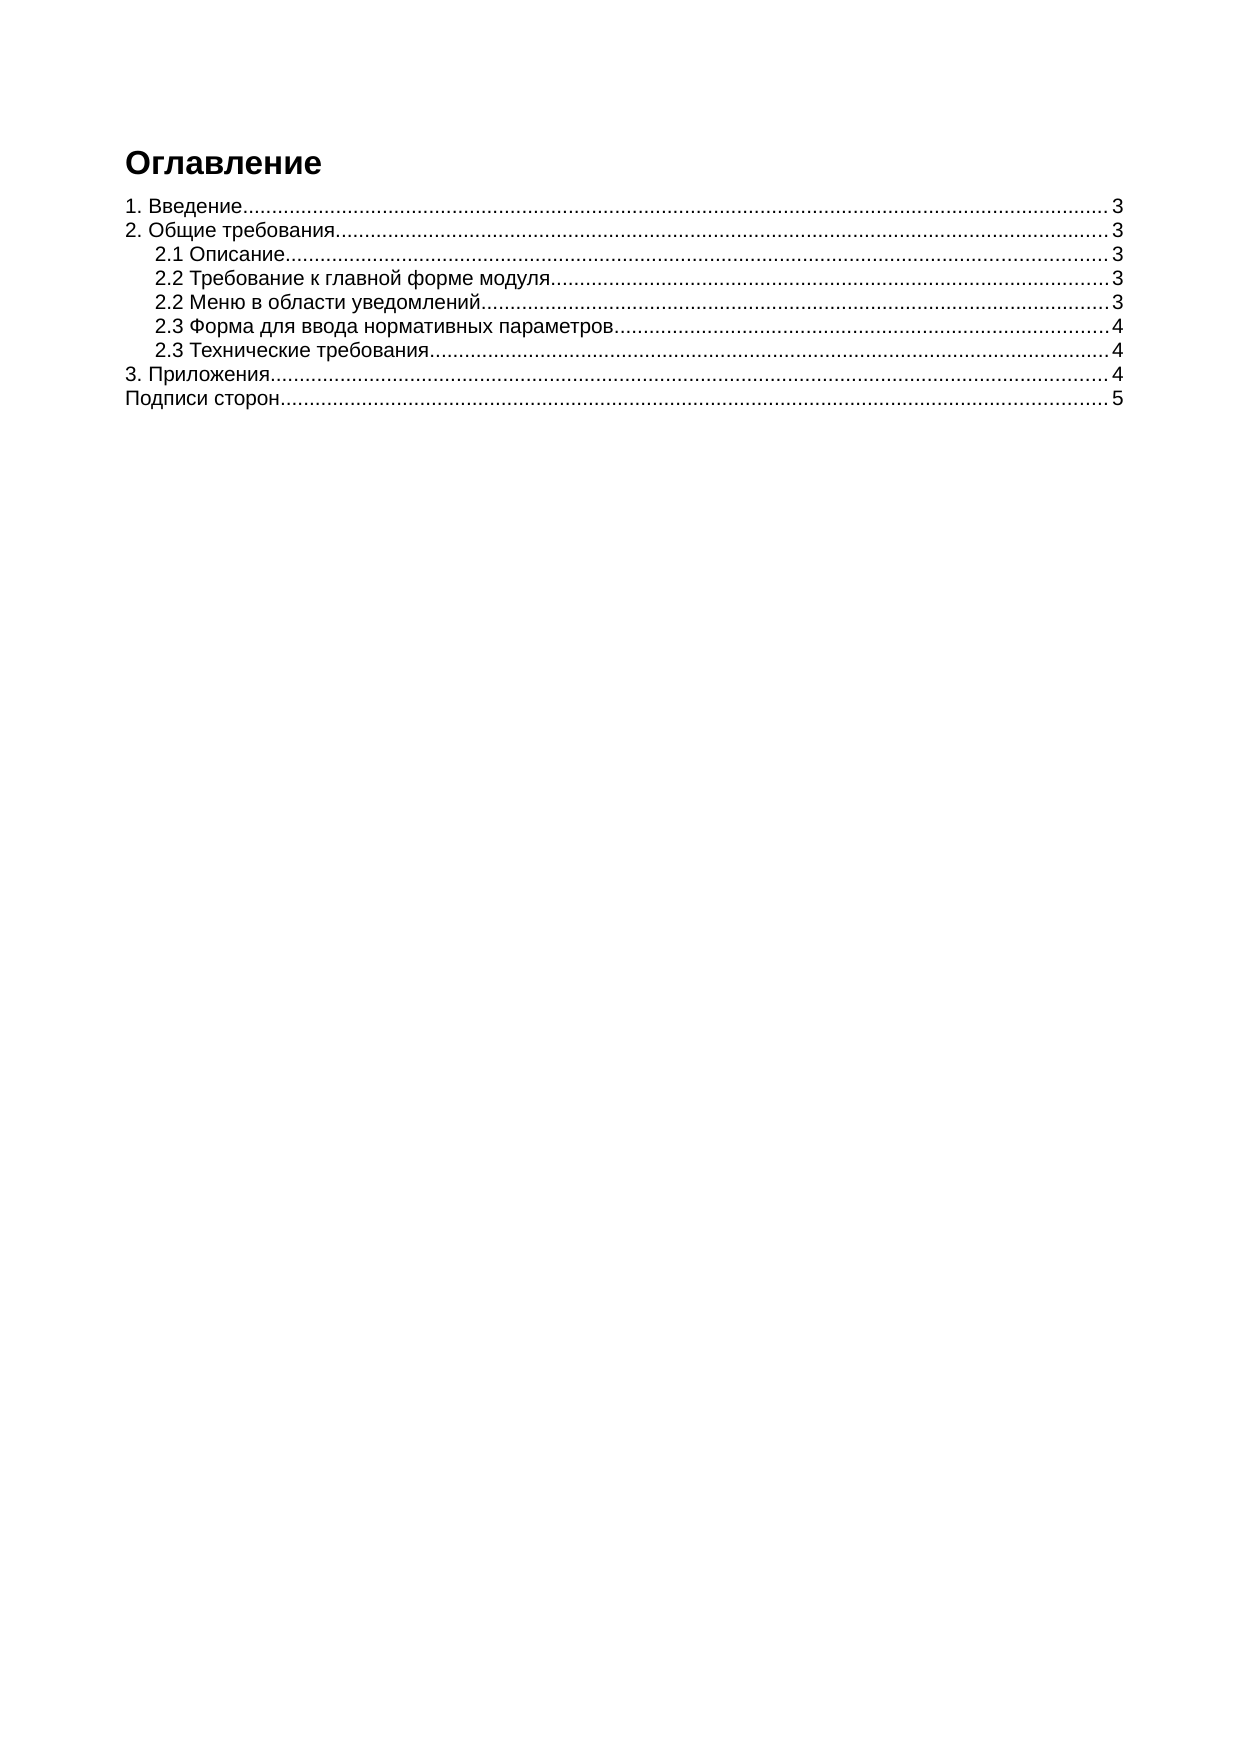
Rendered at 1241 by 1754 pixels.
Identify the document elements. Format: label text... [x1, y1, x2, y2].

text 2.3 Форма для ввода нормативных параметров 4 [154, 314, 1123, 338]
text 2.3 Технические требования 4 [154, 338, 1123, 362]
text 2.2 Меню в области уведомлений 3 [154, 290, 1123, 314]
subtitle Оглавление [125, 143, 1123, 182]
text Подписи сторон 5 [125, 386, 1123, 410]
text 2.1 Описание 3 [154, 242, 1123, 266]
text 2.2 Требование к главной форме модуля 3 [154, 266, 1123, 290]
text 1. Введение 3 [125, 194, 1123, 218]
text 2. Общие требования 3 [125, 218, 1123, 242]
text 3. Приложения 4 [125, 362, 1123, 386]
